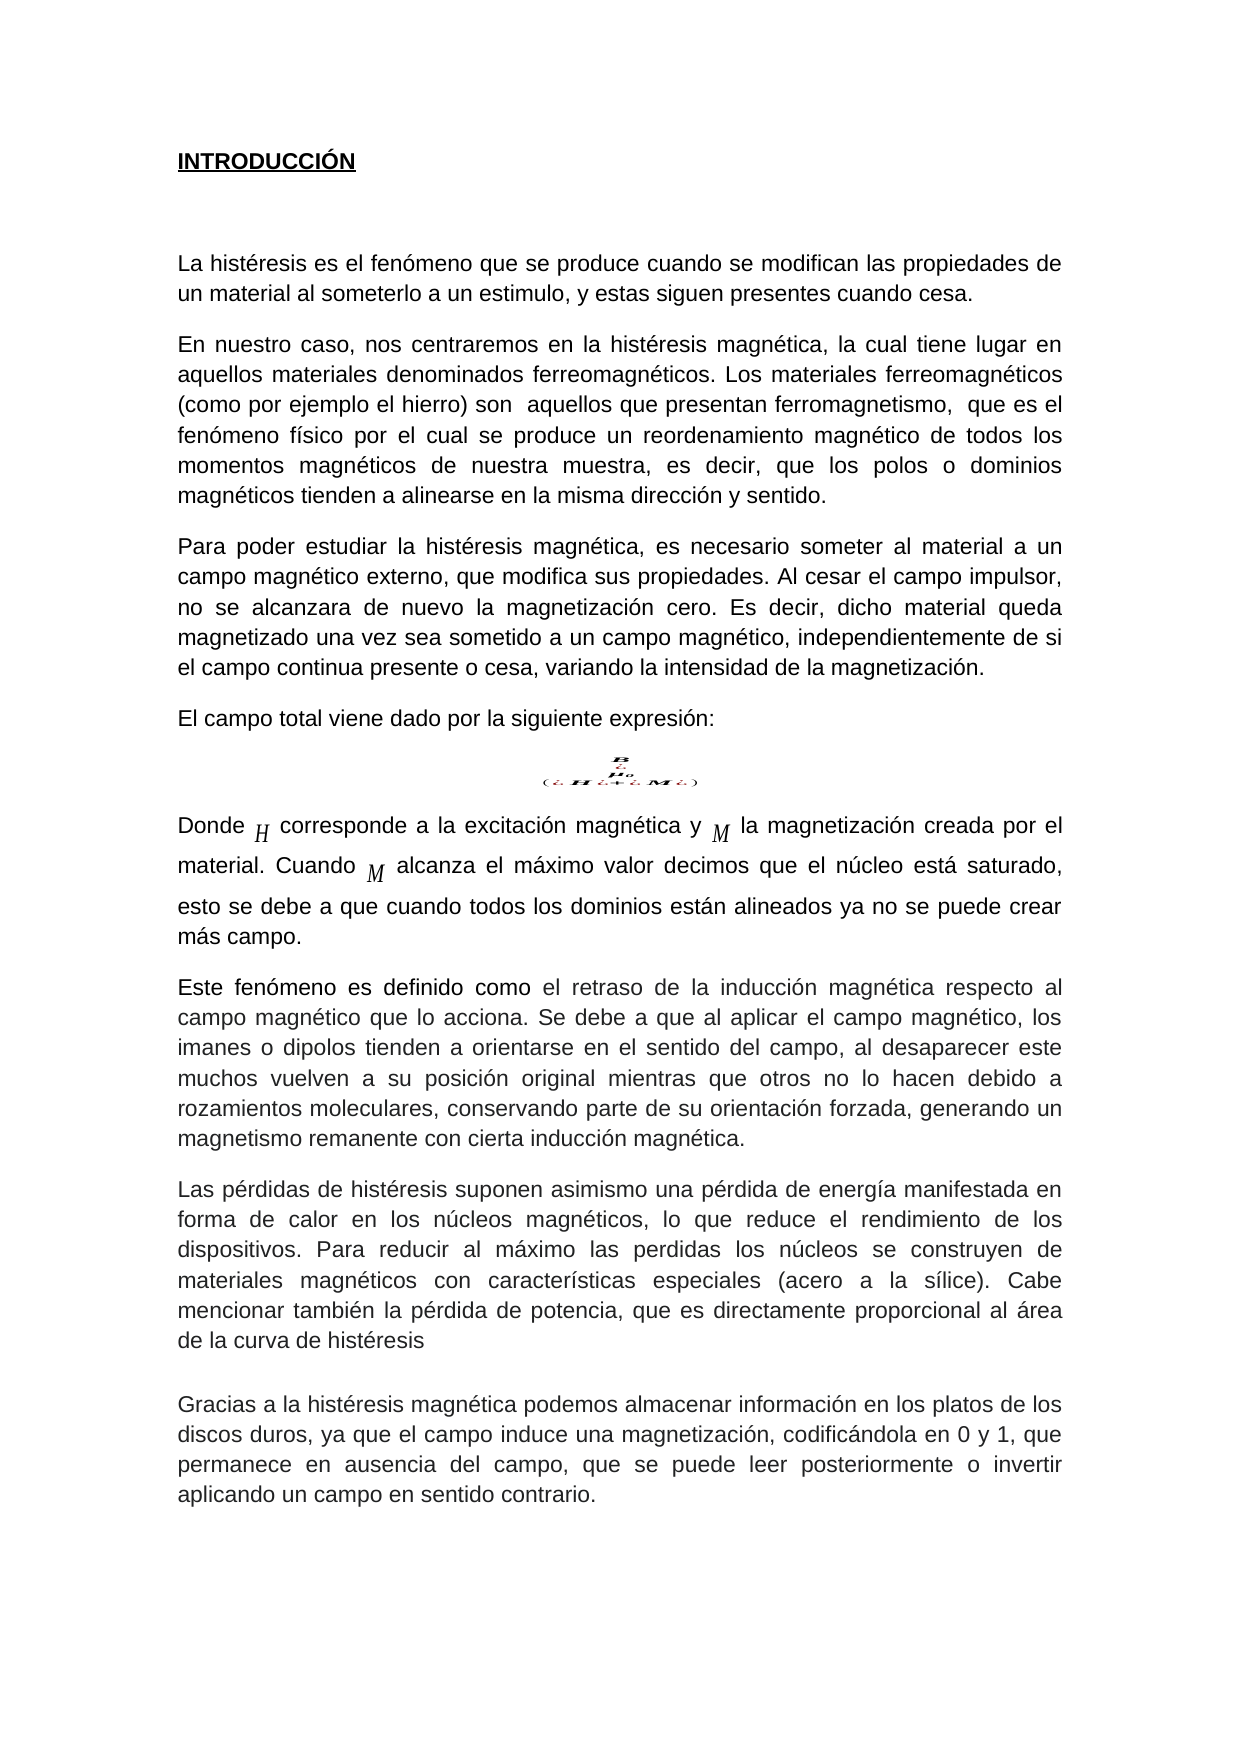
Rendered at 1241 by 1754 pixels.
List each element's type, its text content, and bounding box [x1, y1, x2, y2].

text Donde corresponde a la excitación magnética y la magnetización creada por el material. Cuando alcanza el máximo valor decimos que el núcleo está saturado, esto se debe a que cuando todos los dominios están alineados ya no se puede crear más campo. [177, 812, 1063, 949]
text Gracias a la histéresis magnética podemos almacenar información en los platos de los discos duros, ya que el campo induce una magnetización, codificándola en 0 y 1, que permanece en ausencia del campo, que se puede leer posteriormente o invertir aplicando un campo en sentido contrario. [177, 1391, 1063, 1507]
text Las pérdidas de histéresis suponen asimismo una pérdida de energía manifestada en forma de calor en los núcleos magnéticos, lo que reduce el rendimiento de los dispositivos. Para reducir al máximo las perdidas los núcleos se construyen de materiales magnéticos con características especiales (acero a la sílice). Cabe mencionar también la pérdida de potencia, que es directamente proporcional al área de la curva de histéresis [177, 1176, 1063, 1353]
text INTRODUCCIÓN [177, 148, 1063, 174]
text Este fenómeno es definido como el retraso de la inducción magnética respecto al campo magnético que lo acciona. Se debe a que al aplicar el campo magnético, los imanes o dipolos tienden a orientarse en el sentido del campo, al desaparecer este muchos vuelven a su posición original mientras que otros no lo hacen debido a rozamientos moleculares, conservando parte de su orientación forzada, generando un magnetismo remanente con cierta inducción magnética. [177, 974, 1063, 1151]
text La histéresis es el fenómeno que se produce cuando se modifican las propiedades de un material al someterlo a un estimulo, y estas siguen presentes cuando cesa. [177, 250, 1063, 306]
text Para poder estudiar la histéresis magnética, es necesario someter al material a un campo magnético externo, que modifica sus propiedades. Al cesar el campo impulsor, no se alcanzara de nuevo la magnetización cero. Es decir, dicho material queda magnetizado una vez sea sometido a un campo magnético, independientemente de si el campo continua presente o cesa, variando la intensidad de la magnetización. [177, 533, 1063, 680]
text En nuestro caso, nos centraremos en la histéresis magnética, la cual tiene lugar en aquellos materiales denominados ferreomagnéticos. Los materiales ferreomagnéticos (como por ejemplo el hierro) son aquellos que presentan ferromagnetismo, que es el fenómeno físico por el cual se produce un reordenamiento magnético de todos los momentos magnéticos de nuestra muestra, es decir, que los polos o dominios magnéticos tienden a alinearse en la misma dirección y sentido. [177, 331, 1063, 508]
text El campo total viene dado por la siguiente expresión: [177, 705, 1063, 731]
